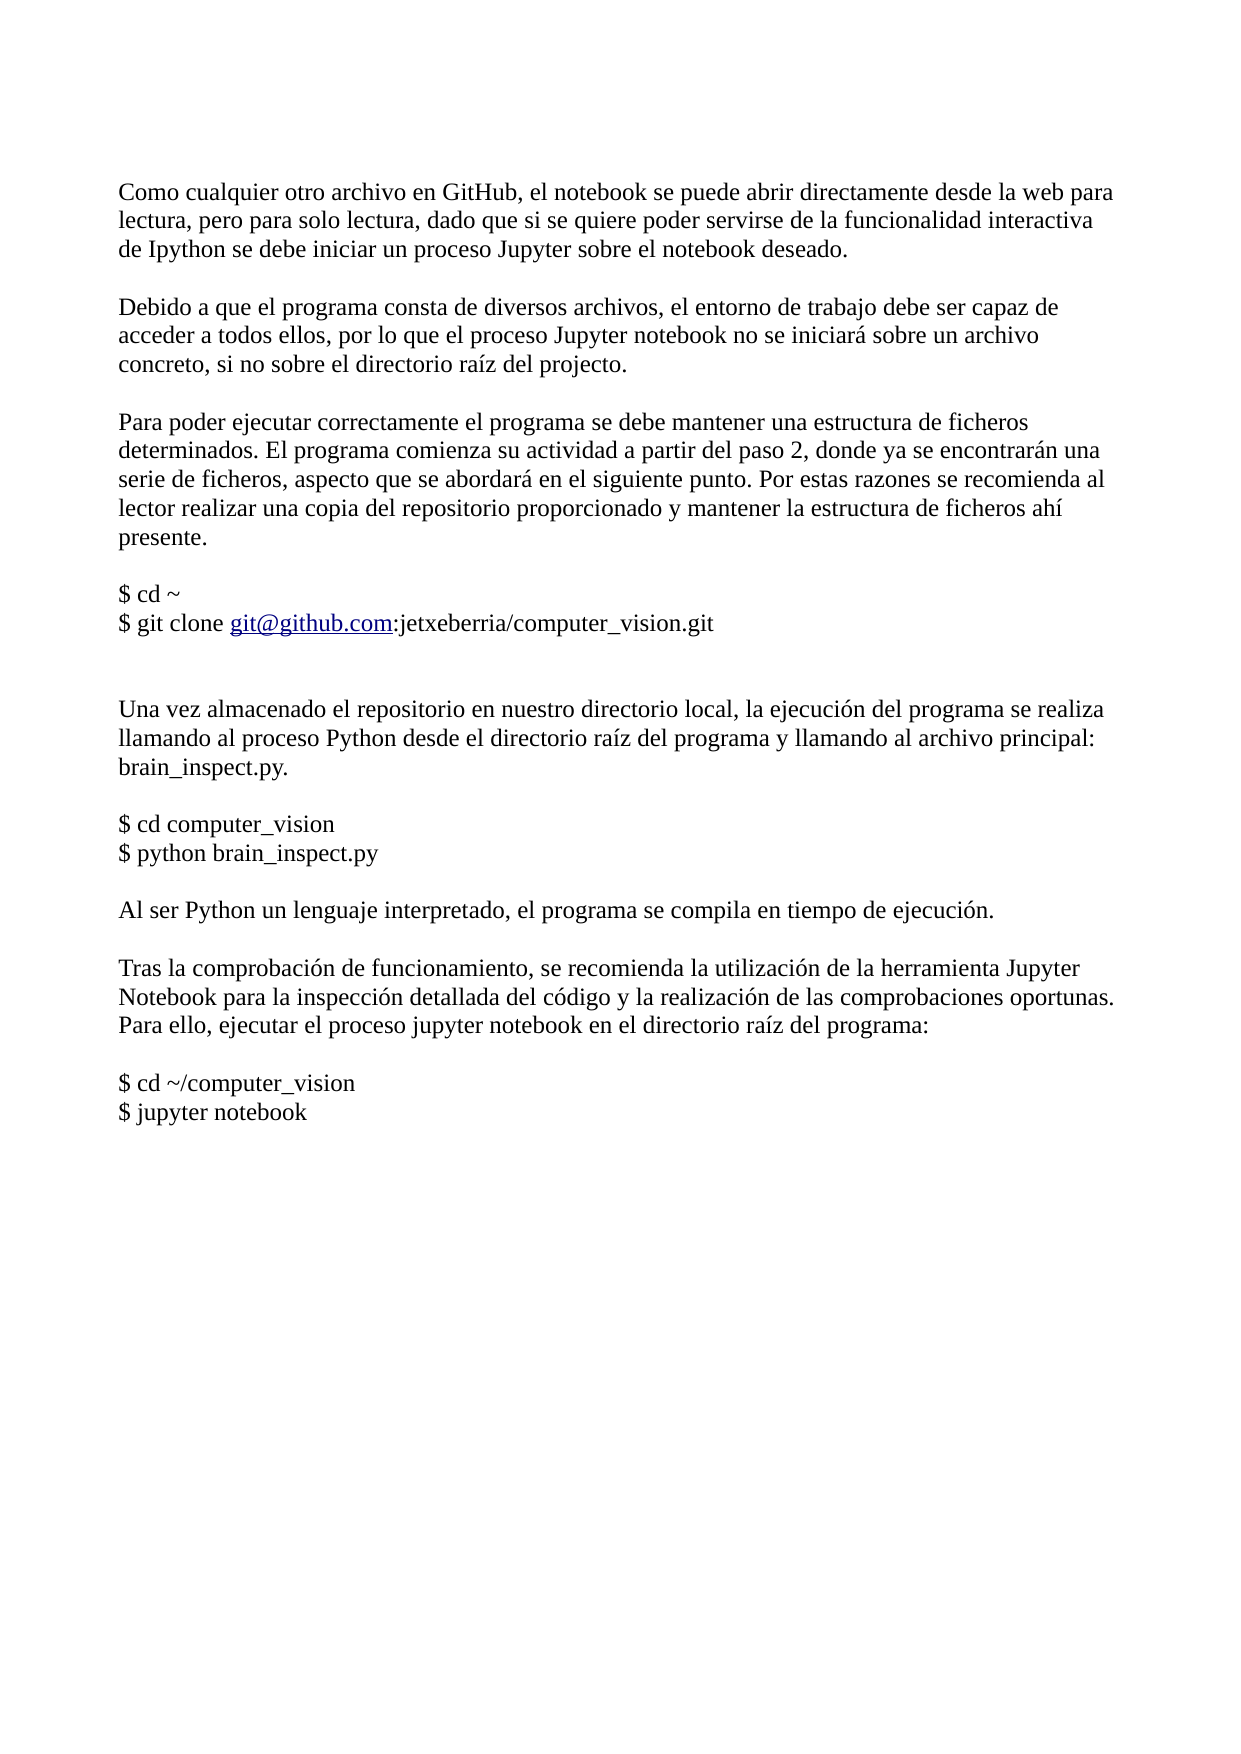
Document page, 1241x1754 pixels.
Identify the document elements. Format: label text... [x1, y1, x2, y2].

text Como cualquier otro archivo en GitHub, el notebook se puede abrir directamente desde la web para lectura, pero para solo lectura, dado que si se quiere poder servirse de la funcionalidad interactiva de Ipython se debe iniciar un proceso Jupyter sobre el notebook deseado. [118, 177, 1122, 263]
text $ cd computer_vision [118, 809, 1122, 838]
text $ python brain_inspect.py [118, 838, 1122, 867]
text Debido a que el programa consta de diversos archivos, el entorno de trabajo debe ser capaz de acceder a todos ellos, por lo que el proceso Jupyter notebook no se iniciará sobre un archivo concreto, si no sobre el directorio raíz del projecto. [118, 292, 1122, 378]
text $ git clone git@github.com:jetxeberria/computer_vision.git [118, 608, 1122, 637]
text Una vez almacenado el repositorio en nuestro directorio local, la ejecución del programa se realiza llamando al proceso Python desde el directorio raíz del programa y llamando al archivo principal: brain_inspect.py. [118, 694, 1122, 781]
text Al ser Python un lenguaje interpretado, el programa se compila en tiempo de ejecución. [118, 896, 1122, 924]
text $ cd ~/computer_vision [118, 1068, 1122, 1097]
text $ cd ~ [118, 579, 1122, 608]
text Para poder ejecutar correctamente el programa se debe mantener una estructura de ficheros determinados. El programa comienza su actividad a partir del paso 2, donde ya se encontrarán una serie de ficheros, aspecto que se abordará en el siguiente punto. Por estas razones se recomienda al lector realizar una copia del repositorio proporcionado y mantener la estructura de ficheros ahí presente. [118, 407, 1122, 551]
text $ jupyter notebook [118, 1097, 1122, 1126]
text Tras la comprobación de funcionamiento, se recomienda la utilización de la herramienta Jupyter Notebook para la inspección detallada del código y la realización de las comprobaciones oportunas. Para ello, ejecutar el proceso jupyter notebook en el directorio raíz del programa: [118, 953, 1122, 1039]
